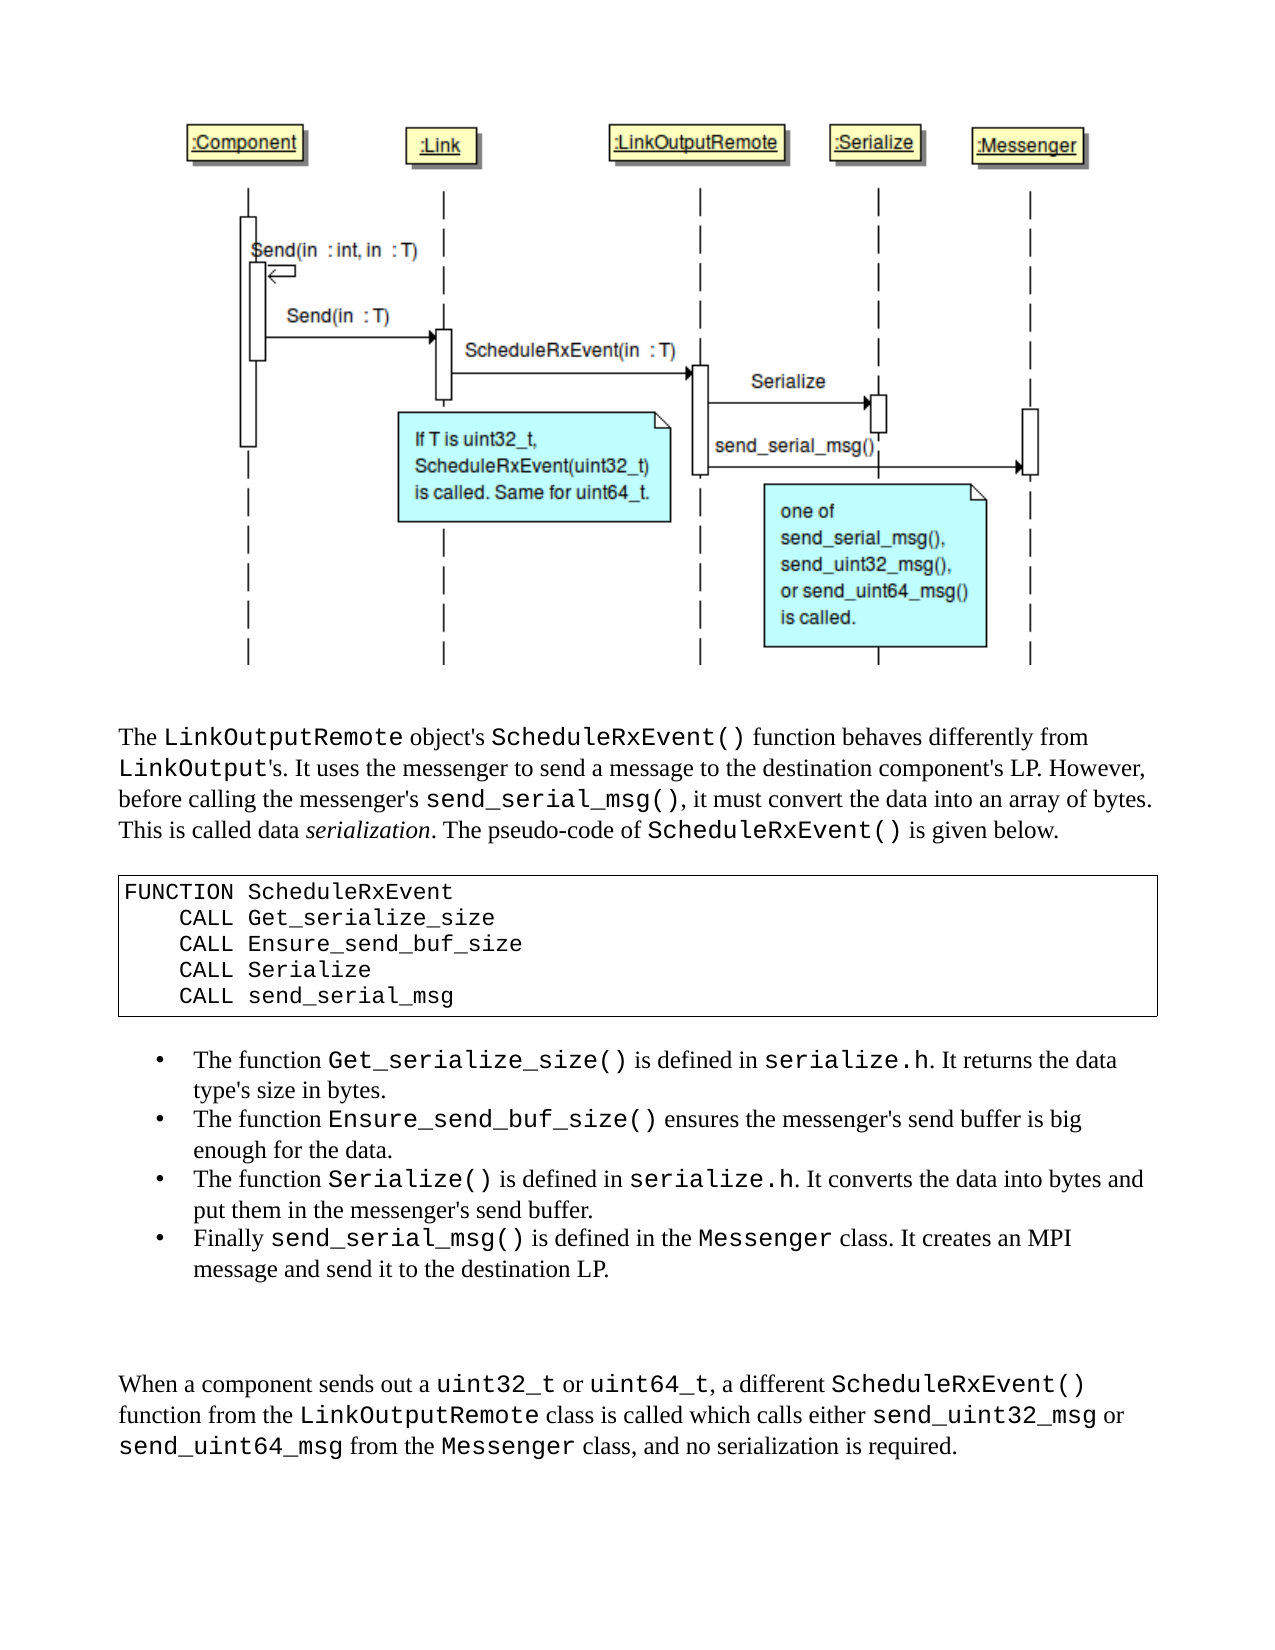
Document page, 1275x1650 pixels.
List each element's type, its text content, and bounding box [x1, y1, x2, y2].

list The function Ensure_send_buf_size() ensures the messenger's send buffer is big enough for the data. [156, 1104, 1157, 1164]
list The function Serialize() is defined in serialize.h. It converts the data into bytes and put them in the messenger's send buffer. [156, 1164, 1157, 1223]
picture [168, 118, 1108, 665]
text The LinkOutputRemote object's ScheduleRxEvent() function behaves differently from LinkOutput's. It uses the messenger to send a message to the destination component's LP. However, before calling the messenger's send_serial_msg(), it must convert the data into an array of bytes. This is called data serialization. The pseudo-code of ScheduleRxEvent() is given below. [118, 722, 1157, 846]
text When a component sends out a uint32_t or uint64_t, a different ScheduleRxEvent() function from the LinkOutputRemote class is called which calls either send_uint32_msg or send_uint64_msg from the Messenger class, and no serialization is required. [118, 1369, 1157, 1462]
table_header FUNCTION ScheduleRxEvent CALL Get_serialize_size CALL Ensure_send_buf_size CALL Serialize CALL send_serial_msg [119, 876, 1157, 1016]
list The function Get_serialize_size() is defined in serialize.h. It returns the data type's size in bytes. [156, 1045, 1157, 1104]
list Finally send_serial_msg() is defined in the Messenger class. It creates an MPI message and send it to the destination LP. [156, 1223, 1157, 1283]
